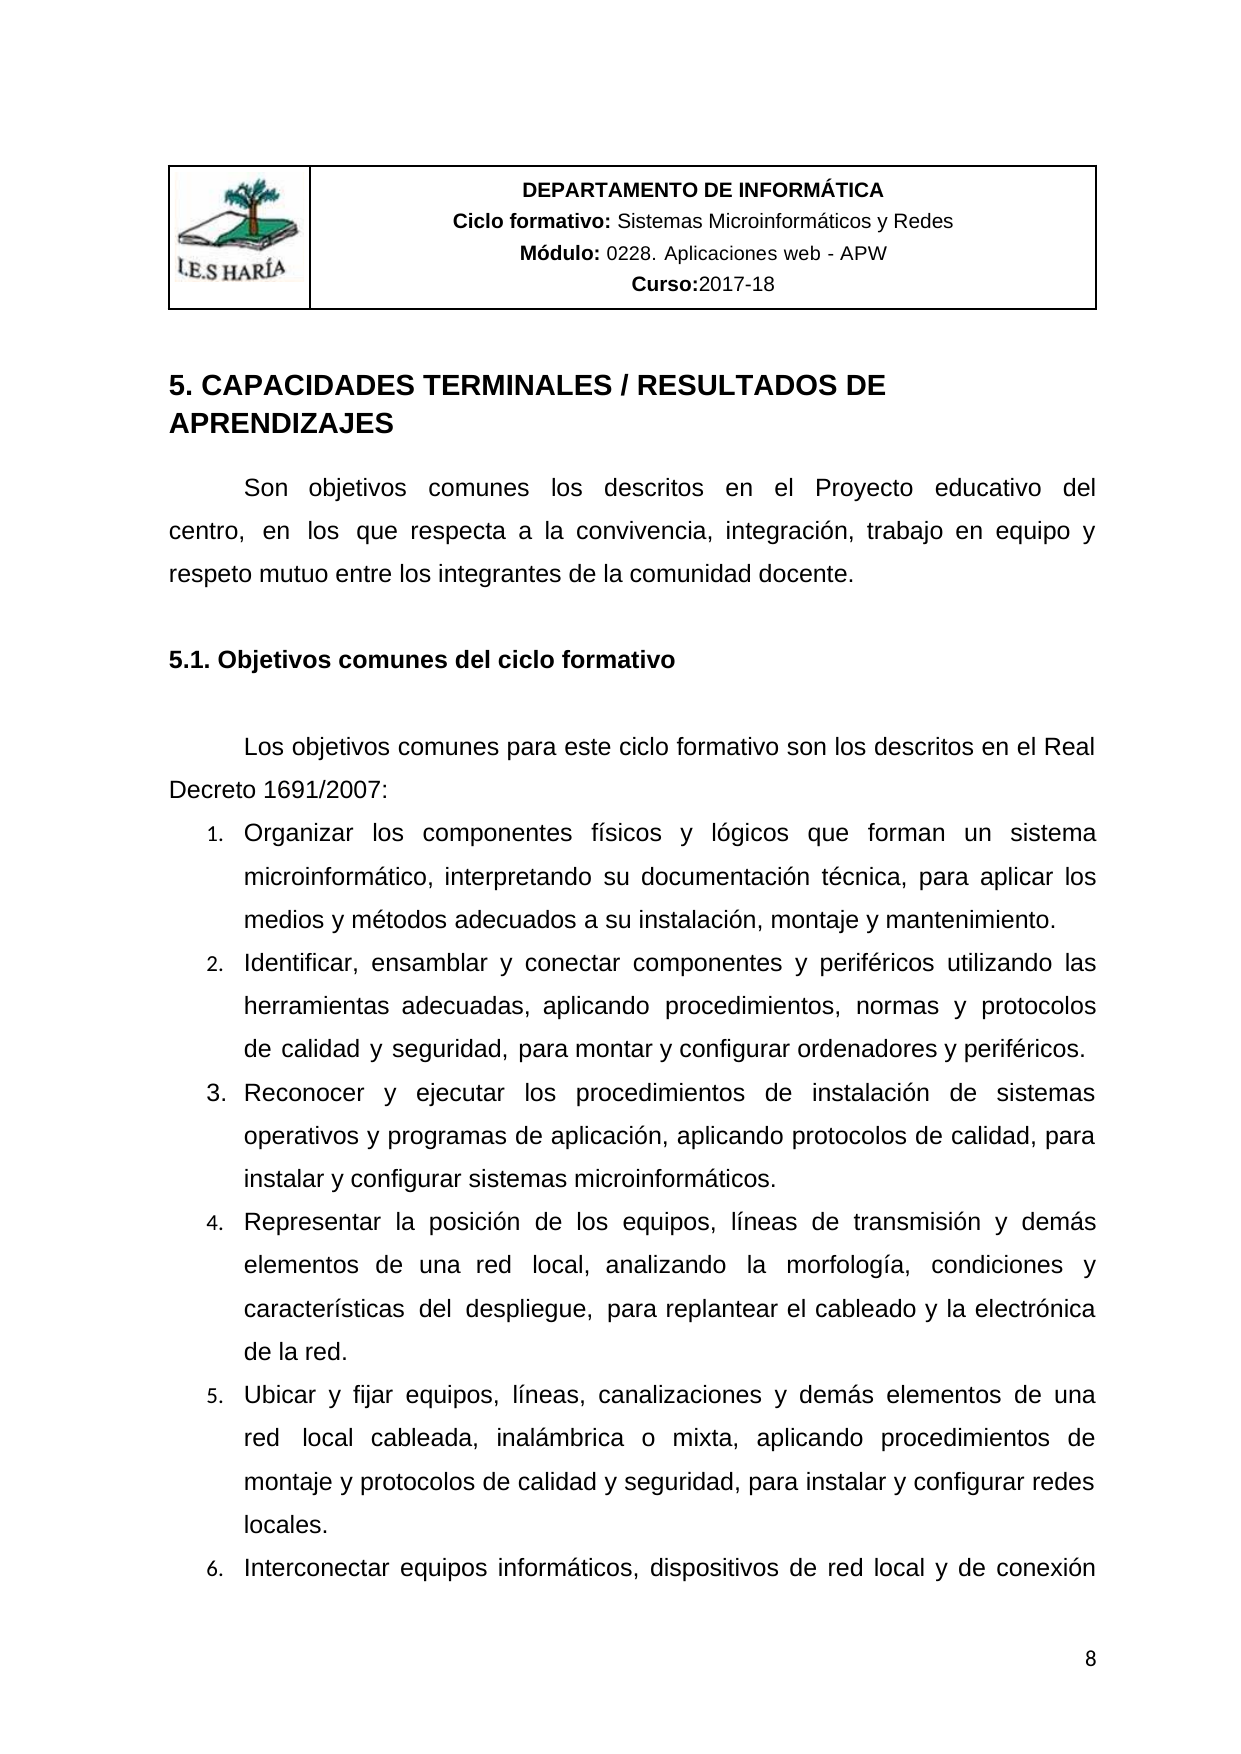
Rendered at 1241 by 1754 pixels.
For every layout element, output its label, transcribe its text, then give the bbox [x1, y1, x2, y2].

subtitle 5. CAPACIDADES TERMINALES / RESULTADOS DE APRENDIZAJES [169, 368, 1096, 440]
subtitle 5.1. Objetivos comunes del ciclo formativo [169, 646, 1096, 674]
picture [174, 172, 305, 282]
text Los objetivos comunes para este ciclo formativo son los descritos en el Real Decreto 1691/2007: [169, 732, 1096, 804]
list Representar la posición de los equipos, líneas de transmisión y demás elementos de una red local, analizando la morfología, condiciones y características del despliegue, para replantear el cableado y la electrónica de la red. [206, 1207, 1096, 1366]
list Identificar, ensamblar y conectar componentes y periféricos utilizando las herramientas adecuadas, aplicando procedimientos, normas y protocolos de calidad y seguridad, para montar y configurar ordenadores y periféricos. [206, 948, 1096, 1063]
list Interconectar equipos informáticos, dispositivos de red local y de conexión [206, 1553, 1096, 1582]
text Son objetivos comunes los descritos en el Proyecto educativo del centro, en los que respecta a la convivencia, integración, trabajo en equipo y respeto mutuo entre los integrantes de la comunidad docente. [169, 473, 1096, 588]
list Ubicar y fijar equipos, líneas, canalizaciones y demás elementos de una red local cableada, inalámbrica o mixta, aplicando procedimientos de montaje y protocolos de calidad y seguridad, para instalar y configurar redes locales. [206, 1380, 1096, 1538]
list Organizar los componentes físicos y lógicos que forman un sistema microinformático, interpretando su documentación técnica, para aplicar los medios y métodos adecuados a su instalación, montaje y mantenimiento. [206, 818, 1096, 933]
list Reconocer y ejecutar los procedimientos de instalación de sistemas operativos y programas de aplicación, aplicando protocolos de calidad, para instalar y configurar sistemas microinformáticos. [206, 1078, 1096, 1193]
